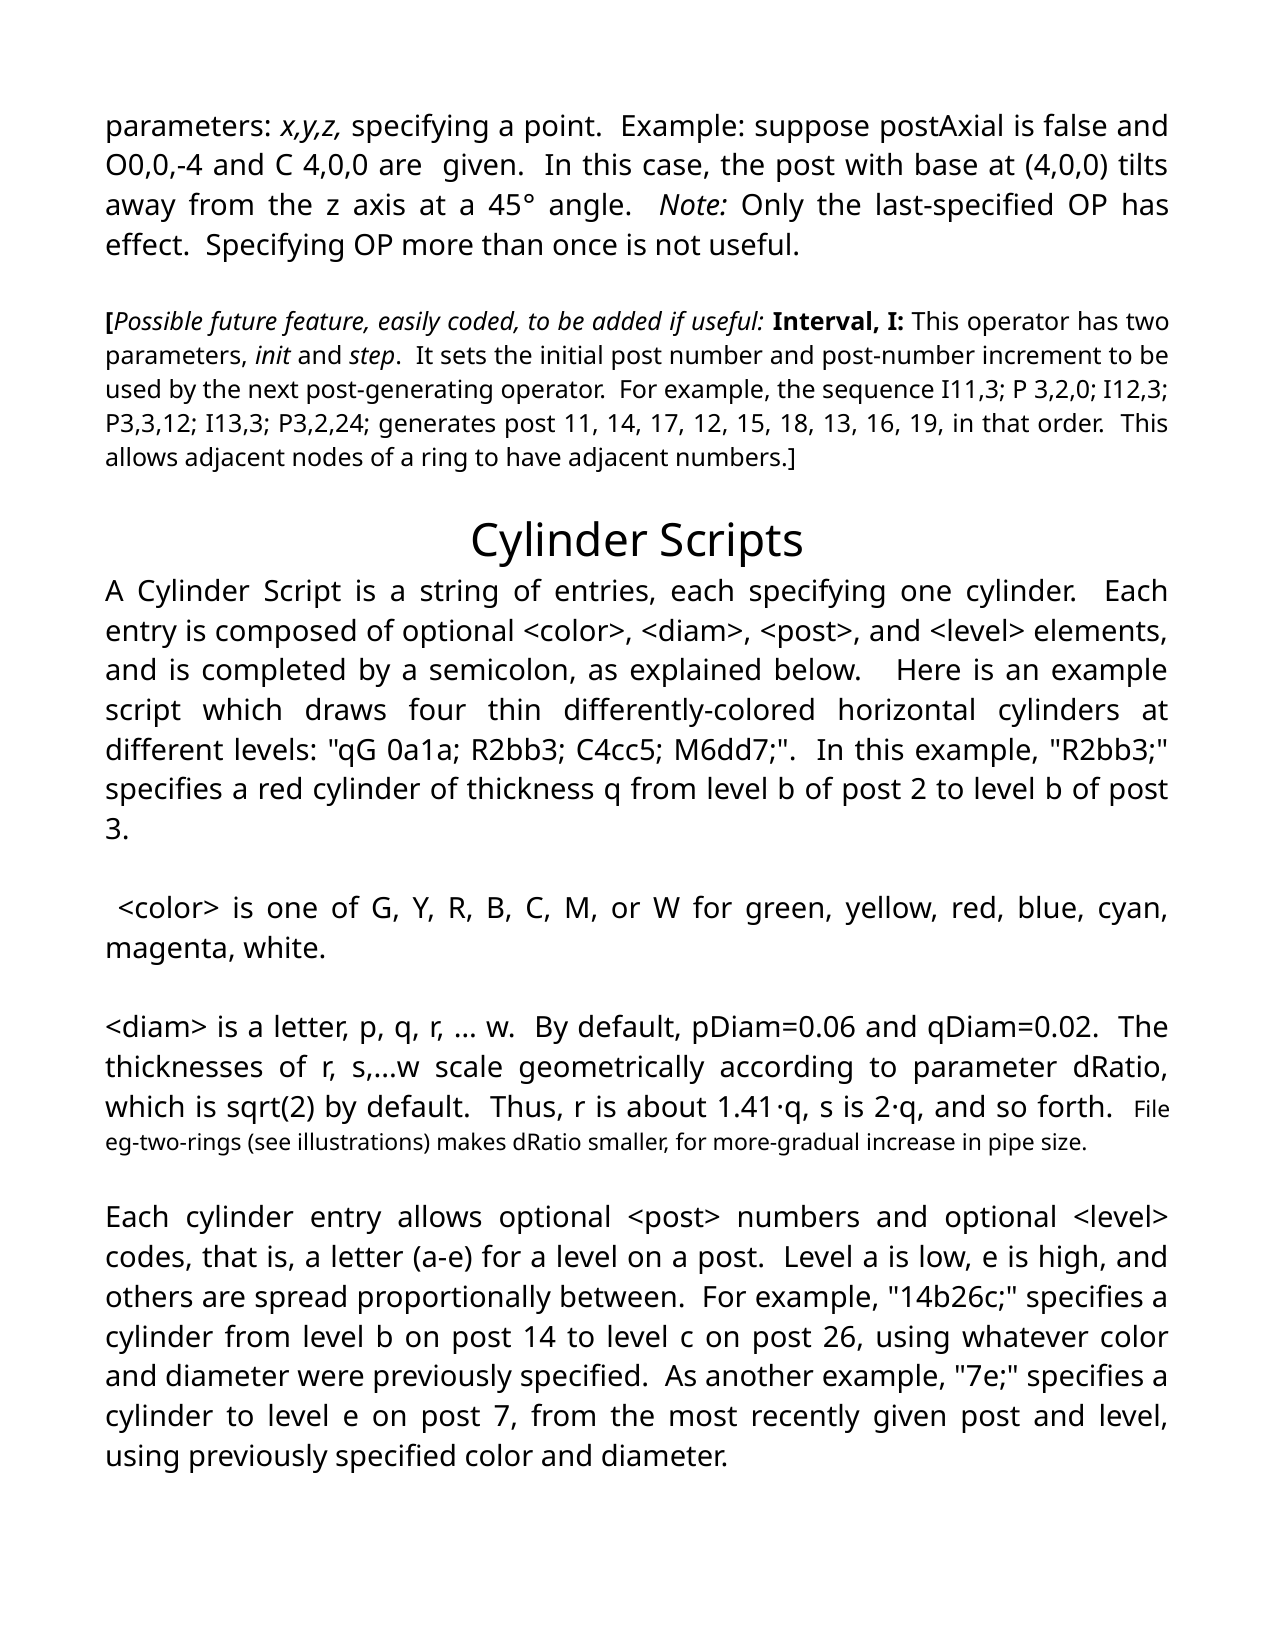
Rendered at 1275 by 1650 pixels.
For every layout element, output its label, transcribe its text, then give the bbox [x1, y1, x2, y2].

text Cylinder Scripts [105, 508, 1170, 570]
text <diam> is a letter, p, q, r, … w. By default, pDiam=0.06 and qDiam=0.02. The thicknesses of r, s,...w scale geometrically according to parameter dRatio, which is sqrt(2) by default. Thus, r is about 1.41·q, s is 2·q, and so forth. File eg-two-rings (see illustrations) makes dRatio smaller, for more-gradual increase in pipe size. [105, 1007, 1170, 1157]
text Each cylinder entry allows optional <post> numbers and optional <level> codes, that is, a letter (a-e) for a level on a post. Level a is low, e is high, and others are spread proportionally between. For example, "14b26c;" specifies a cylinder from level b on post 14 to level c on post 26, using whatever color and diameter were previously specified. As another example, "7e;" specifies a cylinder to level e on post 7, from the most recently given post and level, using previously specified color and diameter. [105, 1197, 1170, 1474]
text [Possible future feature, easily coded, to be added if useful: Interval, I: This operator has two parameters, init and step. It sets the initial post number and post-number increment to be used by the next post-generating operator. For example, the sequence I11,3; P 3,2,0; I12,3; P3,3,12; I13,3; P3,2,24; generates post 11, 14, 17, 12, 15, 18, 13, 16, 19, in that order. This allows adjacent nodes of a ring to have adjacent numbers.] [105, 303, 1170, 474]
text A Cylinder Script is a string of entries, each specifying one cylinder. Each entry is composed of optional <color>, <diam>, <post>, and <level> elements, and is completed by a semicolon, as explained below. Here is an example script which draws four thin differently-colored horizontal cylinders at different levels: "qG 0a1a; R2bb3; C4cc5; M6dd7;". In this example, "R2bb3;" specifies a red cylinder of thickness q from level b of post 2 to level b of post 3. [105, 570, 1170, 848]
text parameters: x,y,z, specifying a point. Example: suppose postAxial is false and O0,0,-4 and C 4,0,0 are given. In this case, the post with base at (4,0,0) tilts away from the z axis at a 45° angle. Note: Only the last-specified OP has effect. Specifying OP more than once is not useful. [105, 105, 1170, 264]
text <color> is one of G, Y, R, B, C, M, or W for green, yellow, red, blue, cyan, magenta, white. [105, 888, 1170, 967]
